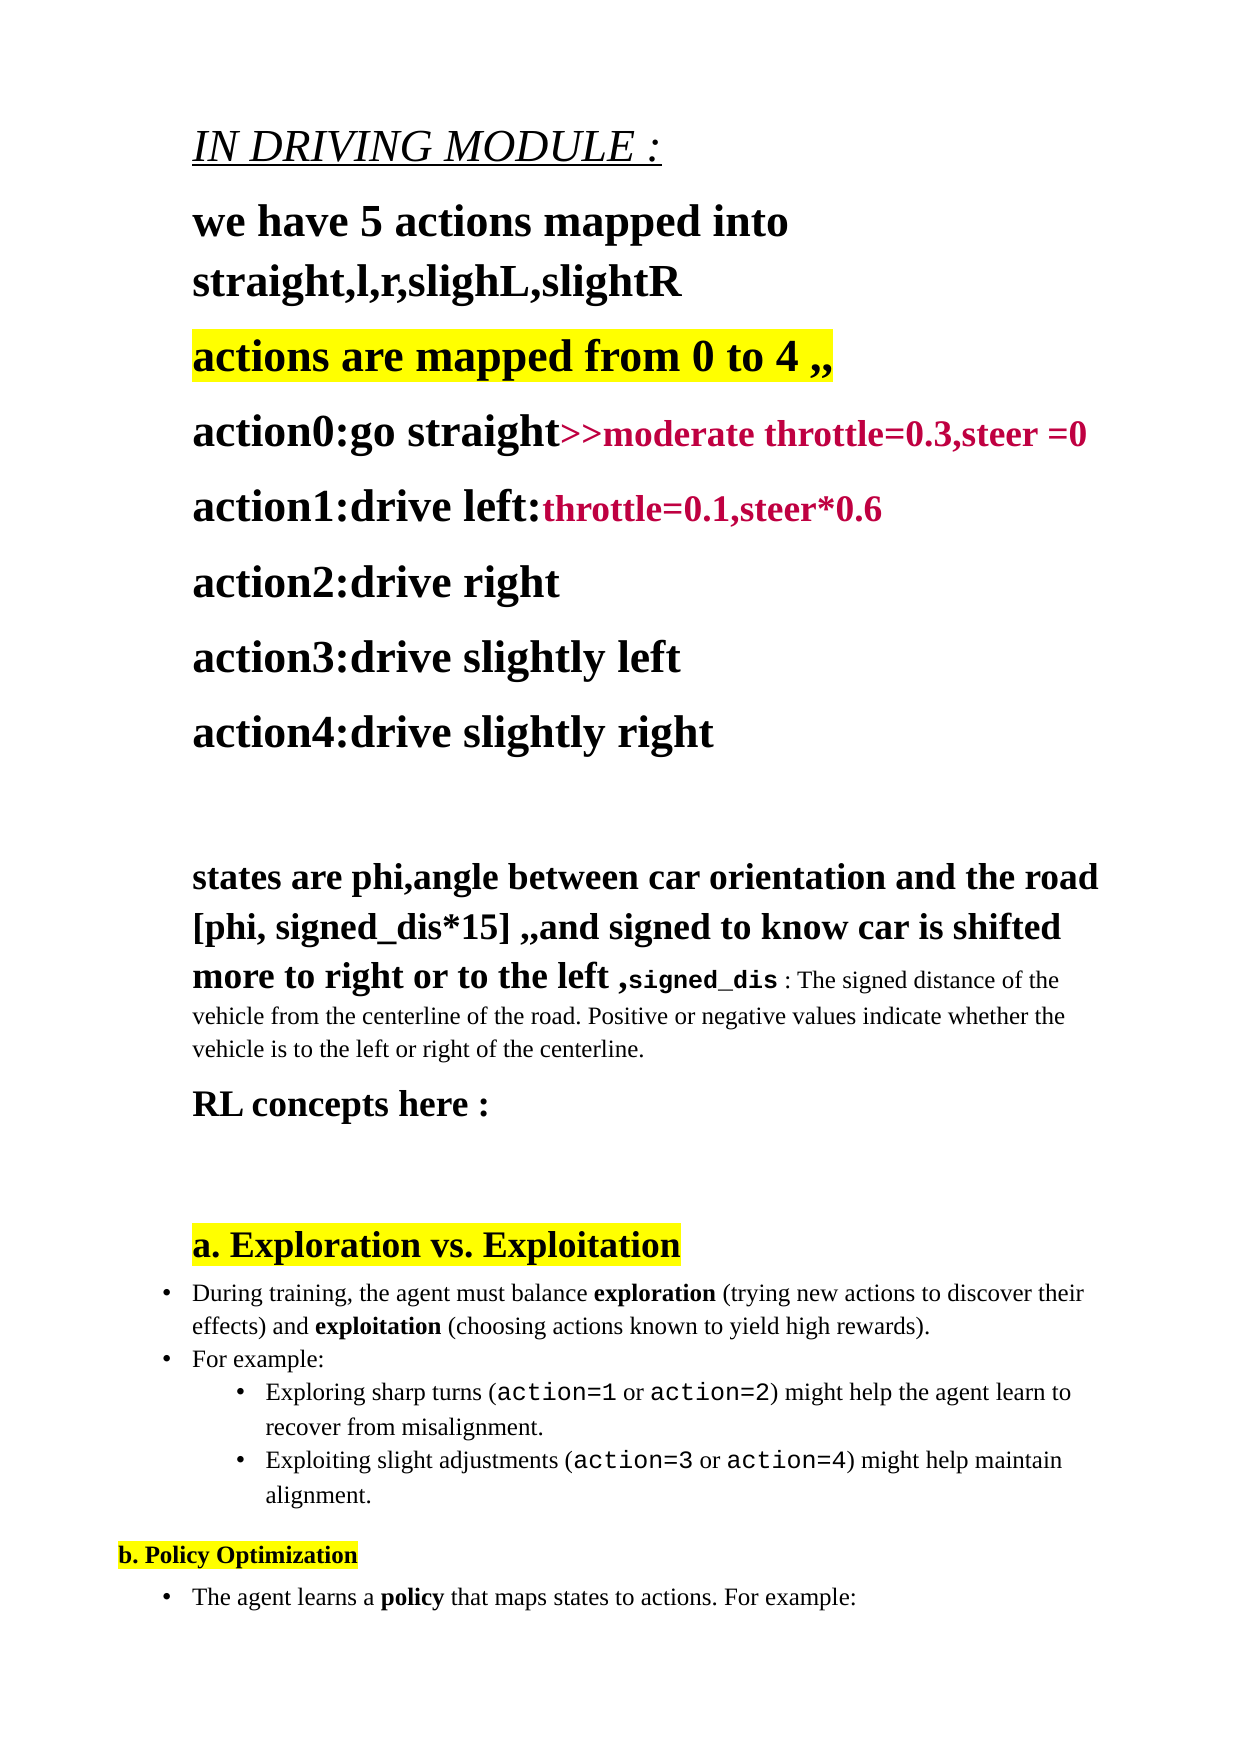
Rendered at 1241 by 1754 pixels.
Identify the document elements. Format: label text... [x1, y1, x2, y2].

text we have 5 actions mapped into straight,l,r,slighL,slightR [192, 193, 1122, 306]
list Exploiting slight adjustments (action=3 or action=4) might help maintain alignment. [236, 1445, 1122, 1509]
text actions are mapped from 0 to 4 ,, [192, 329, 1122, 382]
text action3:drive slightly left [192, 629, 1122, 682]
list Exploring sharp turns (action=1 or action=2) might help the agent learn to recover from misalignment. [236, 1377, 1122, 1441]
text action2:drive right [192, 554, 1122, 607]
subtitle b. Policy Optimization [118, 1541, 1122, 1569]
text IN DRIVING MODULE : [192, 118, 1122, 171]
text action1:drive left:throttle=0.1,steer*0.6 [192, 479, 1122, 532]
list During training, the agent must balance exploration (trying new actions to discover their effects) and exploitation (choosing actions known to yield high rewards). [162, 1278, 1122, 1340]
text action0:go straight>>moderate throttle=0.3,steer =0 [192, 404, 1122, 457]
list For example: [162, 1344, 1122, 1373]
subtitle a. Exploration vs. Exploitation [192, 1223, 1122, 1266]
text action4:drive slightly right [192, 704, 1122, 757]
list The agent learns a policy that maps states to actions. For example: [162, 1582, 1122, 1611]
text states are phi,angle between car orientation and the road [phi, signed_dis*15] ,,and signed to know car is shifted more to right or to the left ,signed_dis : The signed distance of the vehicle from the centerline of the road. Positive or negative values indicate whether the vehicle is to the left or right of the centerline. [192, 854, 1122, 1063]
text RL concepts here : [192, 1082, 1122, 1125]
